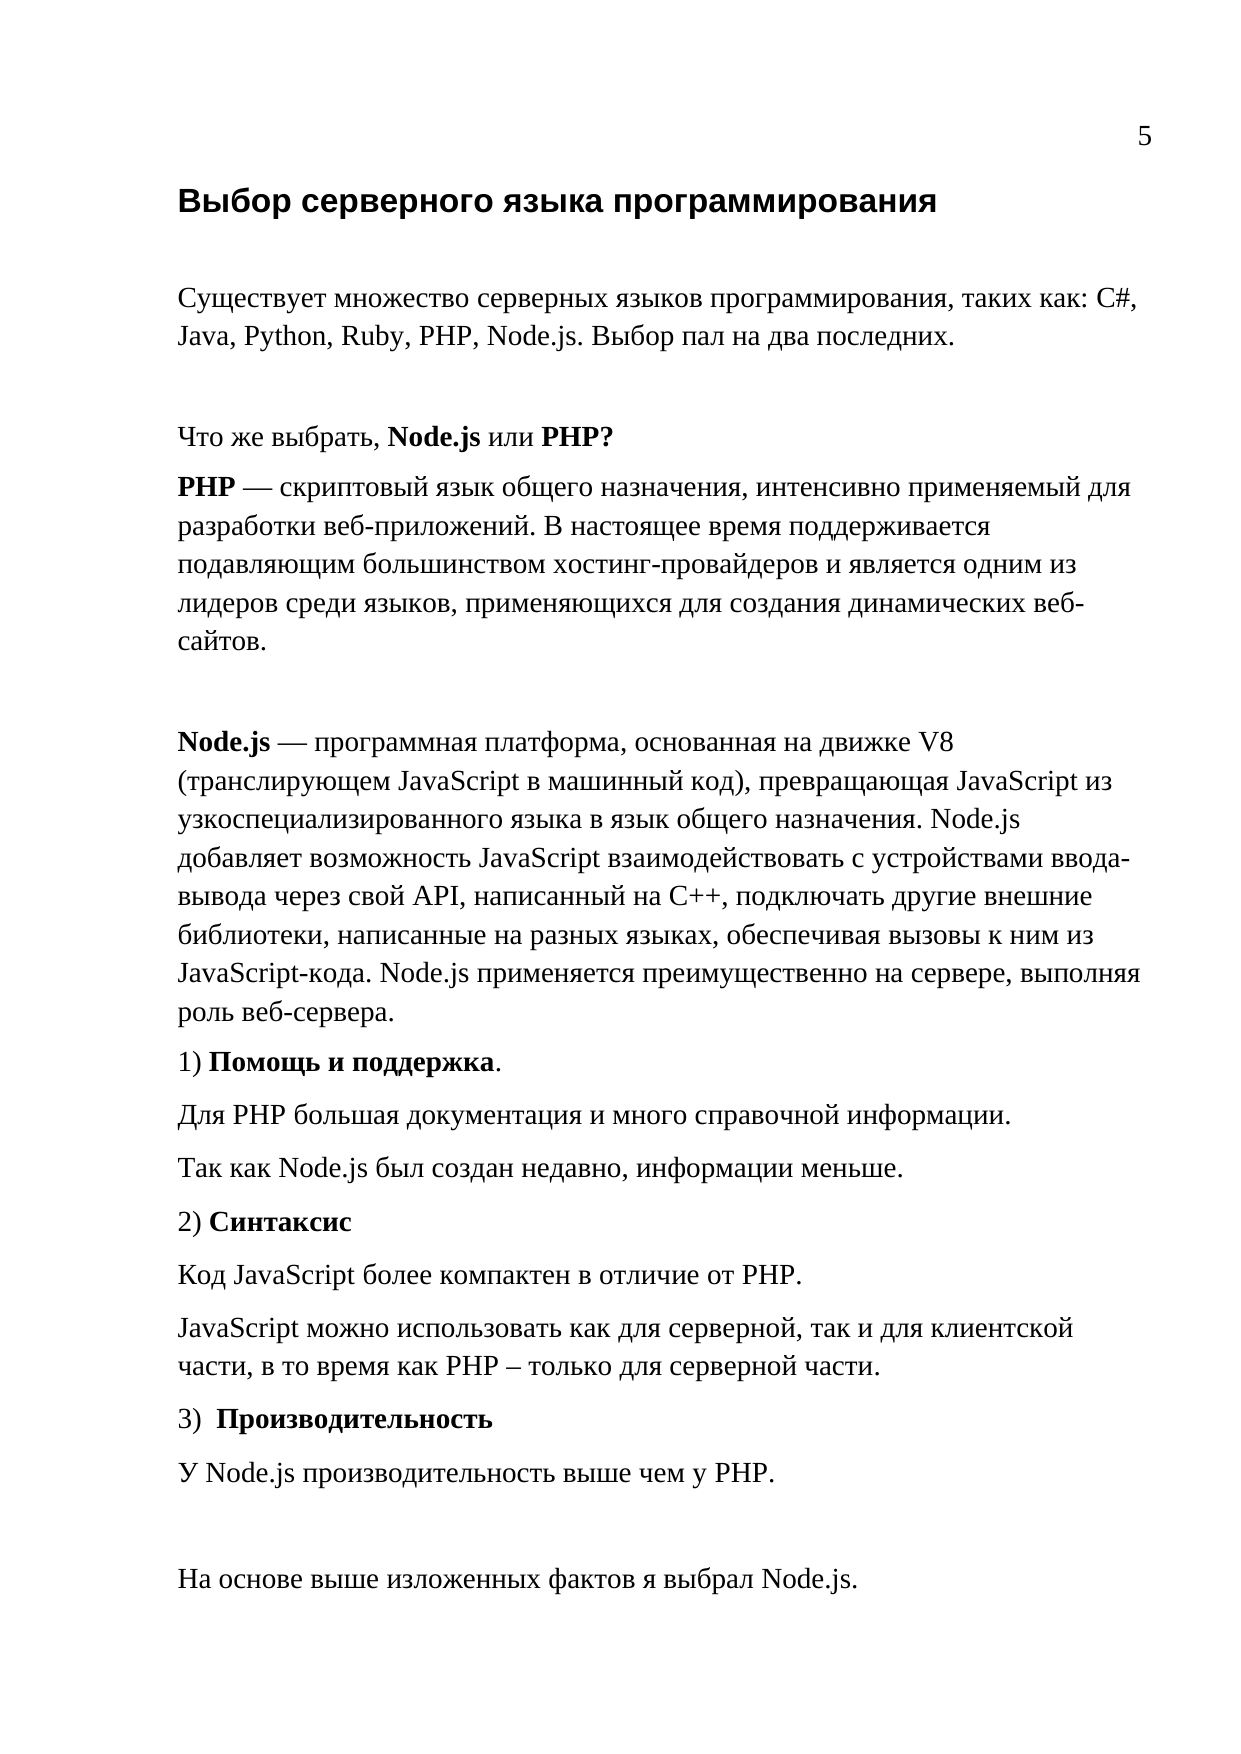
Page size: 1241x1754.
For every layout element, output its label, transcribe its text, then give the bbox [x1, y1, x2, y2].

text 2) Синтаксис [177, 1204, 1152, 1237]
text Так как Node.js был создан недавно, информации меньше. [177, 1151, 1152, 1184]
text Существует множество серверных языков программирования, таких как: C#, Java, Python, Ruby, PHP, Node.js. Выбор пал на два последних. [177, 280, 1152, 352]
text Node.js — программная платформа, основанная на движке V8 (транслирующем JavaScript в машинный код), превращающая JavaScript из узкоспециализированного языка в язык общего назначения. Node.js добавляет возможность JavaScript взаимодействовать с устройствами ввода-вывода через свой API, написанный на C++, подключать другие внешние библиотеки, написанные на разных языках, обеспечивая вызовы к ним из JavaScript-кода. Node.js применяется преимущественно на сервере, выполняя роль веб-сервера. [177, 724, 1152, 1027]
text 1) Помощь и поддержка. [177, 1044, 1152, 1078]
text Для PHP большая документация и много справочной информации. [177, 1097, 1152, 1131]
subtitle Выбор серверного языка программирования [177, 181, 1152, 220]
text 3) Производительность [177, 1402, 1152, 1435]
text Что же выбрать, Node.js или PHP? [177, 419, 1152, 453]
text У Node.js производительность выше чем у PHP. [177, 1455, 1152, 1488]
text PHP — скриптовый язык общего назначения, интенсивно применяемый для разработки веб-приложений. В настоящее время поддерживается подавляющим большинством хостинг-провайдеров и является одним из лидеров среди языков, применяющихся для создания динамических веб-сайтов. [177, 469, 1152, 657]
text Код JavaScript более компактен в отличие от PHP. [177, 1257, 1152, 1290]
text На основе выше изложенных фактов я выбрал Node.js. [177, 1561, 1152, 1594]
text JavaScript можно использовать как для серверной, так и для клиентской части, в то время как PHP – только для серверной части. [177, 1310, 1152, 1382]
